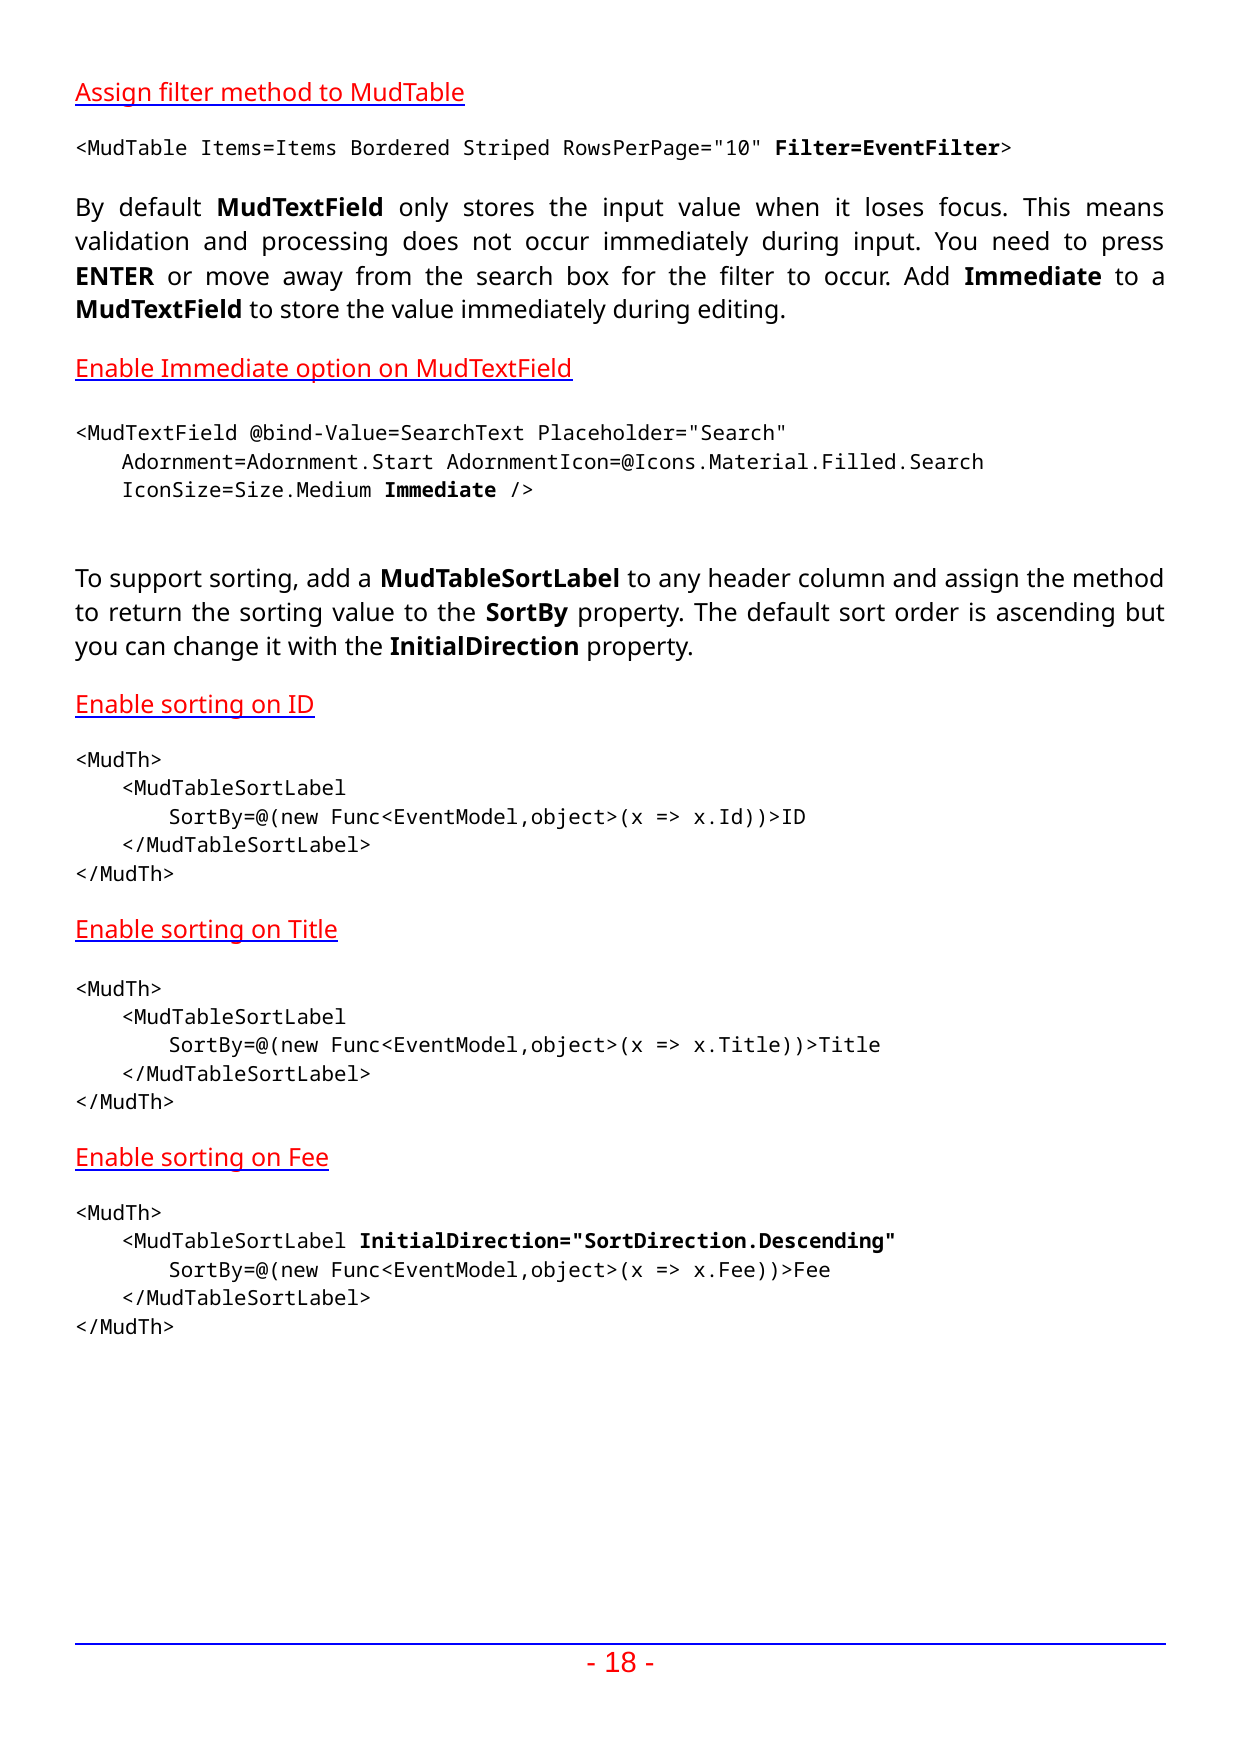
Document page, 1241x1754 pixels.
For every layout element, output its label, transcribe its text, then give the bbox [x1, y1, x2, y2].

text By default MudTextField only stores the input value when it loses focus. This means validation and processing does not occur immediately during input. You need to press ENTER or move away from the search box for the filter to occur. Add Immediate to a MudTextField to store the value immediately during editing. [75, 190, 1166, 326]
text Adornment=Adornment.Start AdornmentIcon=@Icons.Material.Filled.Search [75, 447, 1166, 475]
text <MudTableSortLabel [75, 773, 1166, 802]
text SortBy=@(new Func<EventModel,object>(x => x.Title))>Title [75, 1031, 1166, 1059]
text <MudTh> [75, 1198, 1166, 1227]
text IconSize=Size.Medium Immediate /> [75, 475, 1166, 504]
text SortBy=@(new Func<EventModel,object>(x => x.Fee))>Fee [75, 1255, 1166, 1283]
text <MudTh> [75, 745, 1166, 773]
text SortBy=@(new Func<EventModel,object>(x => x.Id))>ID [75, 802, 1166, 830]
text </MudTableSortLabel> [75, 1283, 1166, 1312]
text Assign filter method to MudTable [75, 75, 1166, 109]
text <MudTextField @bind-Value=SearchText Placeholder="Search" [75, 418, 1166, 447]
text <MudTableSortLabel InitialDirection="SortDirection.Descending" [75, 1227, 1166, 1255]
text </MudTableSortLabel> [75, 1059, 1166, 1087]
text <MudTable Items=Items Bordered Striped RowsPerPage="10" Filter=EventFilter> [75, 133, 1166, 162]
text Enable sorting on Title [75, 911, 1166, 945]
text Enable Immediate option on MudTextField [75, 350, 1166, 384]
text </MudTh> [75, 1087, 1166, 1116]
text Enable sorting on Fee [75, 1140, 1166, 1174]
text Enable sorting on ID [75, 687, 1166, 721]
text <MudTh> [75, 974, 1166, 1002]
text </MudTh> [75, 859, 1166, 887]
text <MudTableSortLabel [75, 1002, 1166, 1031]
text </MudTh> [75, 1312, 1166, 1340]
text To support sorting, add a MudTableSortLabel to any header column and assign the method to return the sorting value to the SortBy property. The default sort order is ascending but you can change it with the InitialDirection property. [75, 561, 1166, 663]
text </MudTableSortLabel> [75, 830, 1166, 859]
